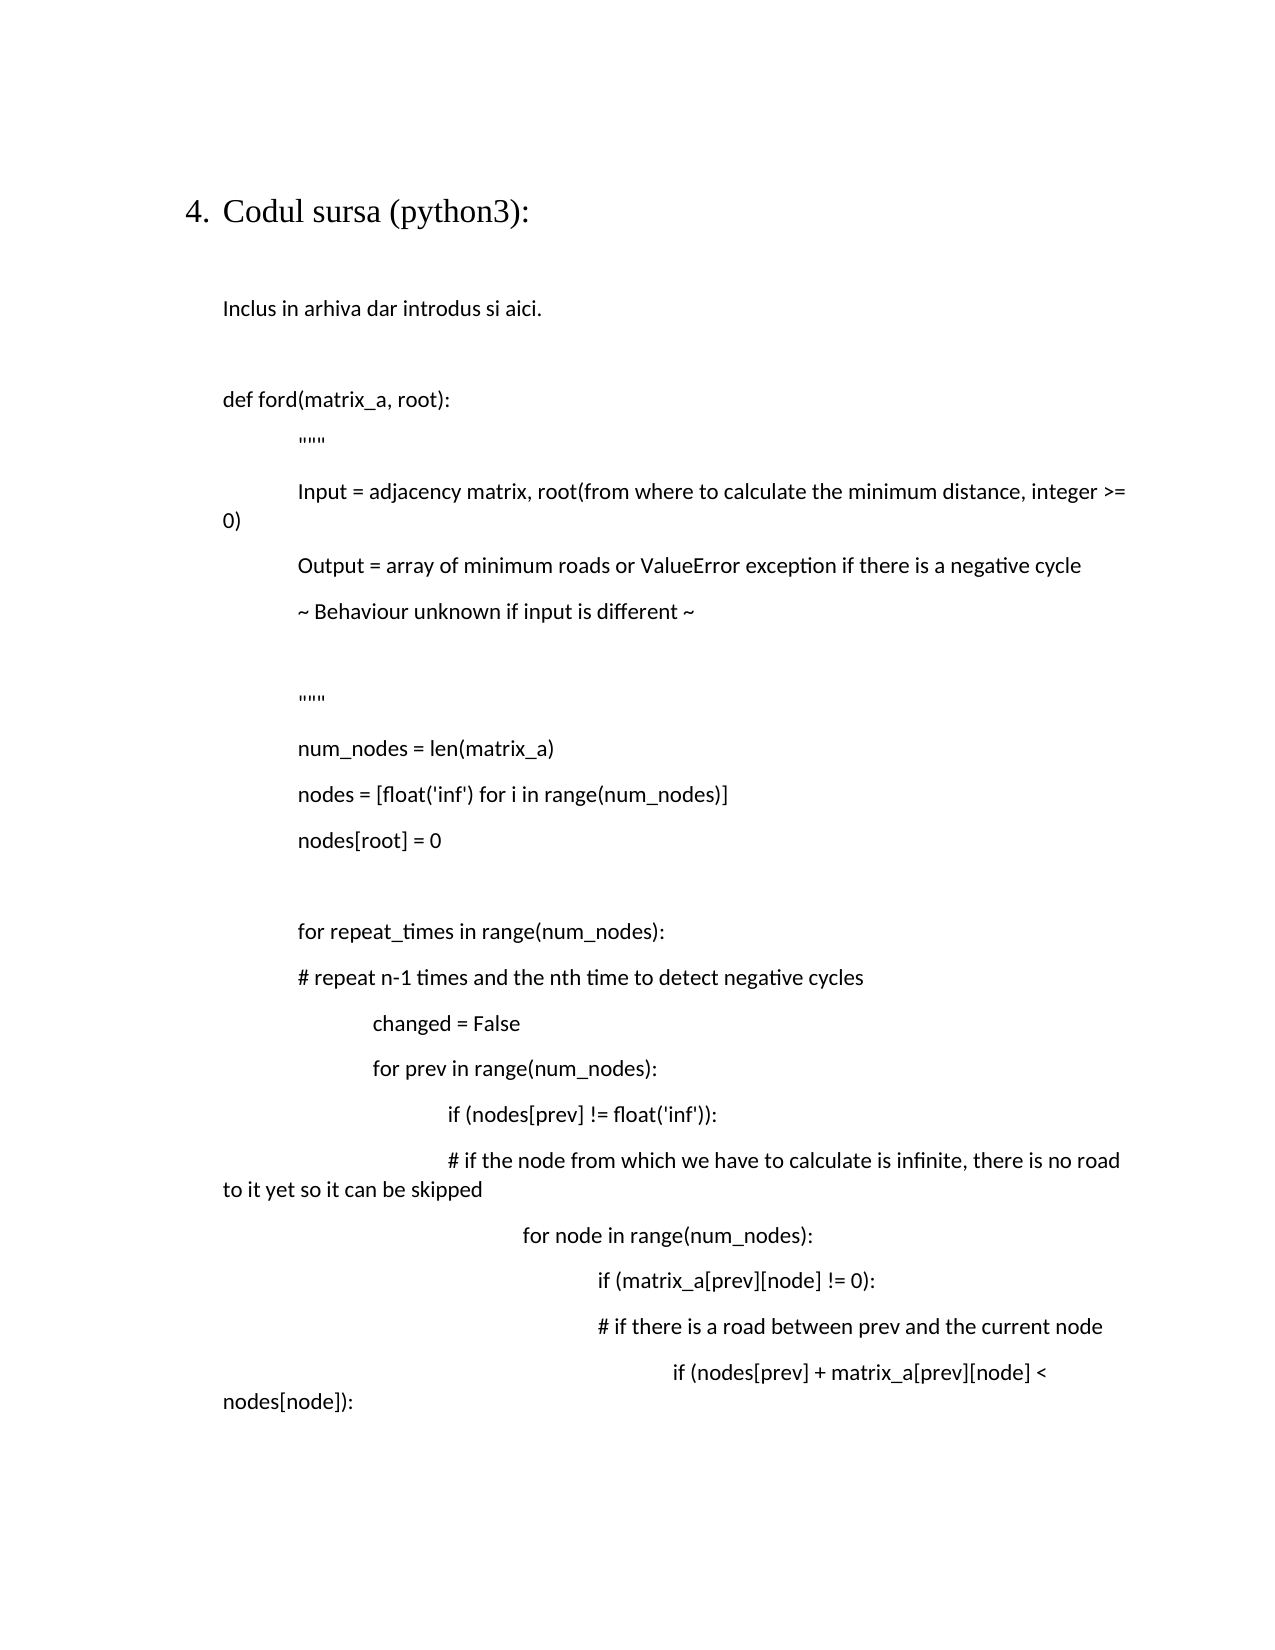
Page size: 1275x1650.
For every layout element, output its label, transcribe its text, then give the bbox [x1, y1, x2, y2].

text if (nodes[prev] != float('inf')): [223, 1100, 1127, 1128]
text ~ Behaviour unknown if input is different ~ [223, 597, 1127, 625]
text if (nodes[prev] + matrix_a[prev][node] < nodes[node]): [223, 1358, 1127, 1415]
text nodes = [float('inf') for i in range(num_nodes)] [223, 780, 1127, 808]
text if (matrix_a[prev][node] != 0): [223, 1267, 1127, 1294]
text Output = array of minimum roads or ValueError exception if there is a negative cycle [223, 552, 1127, 579]
text # if there is a road between prev and the current node [223, 1312, 1127, 1340]
text num_nodes = len(matrix_a) [223, 734, 1127, 762]
text # if the node from which we have to calculate is infinite, there is no road to it yet so it can be skipped [223, 1146, 1127, 1203]
text for node in range(num_nodes): [223, 1221, 1127, 1249]
text changed = False [223, 1009, 1127, 1037]
text Inclus in arhiva dar introdus si aici. [223, 294, 1127, 322]
text for prev in range(num_nodes): [223, 1054, 1127, 1083]
text nodes[root] = 0 [223, 826, 1127, 854]
text Input = adjacency matrix, root(from where to calculate the minimum distance, integer >= 0) [223, 477, 1127, 534]
text # repeat n-1 times and the nth time to detect negative cycles [223, 963, 1127, 991]
text def ford(matrix_a, root): [223, 385, 1127, 413]
text """ [223, 689, 1127, 717]
text """ [223, 431, 1127, 459]
list Codul sursa (python3): [185, 192, 1127, 230]
text for repeat_times in range(num_nodes): [223, 917, 1127, 945]
